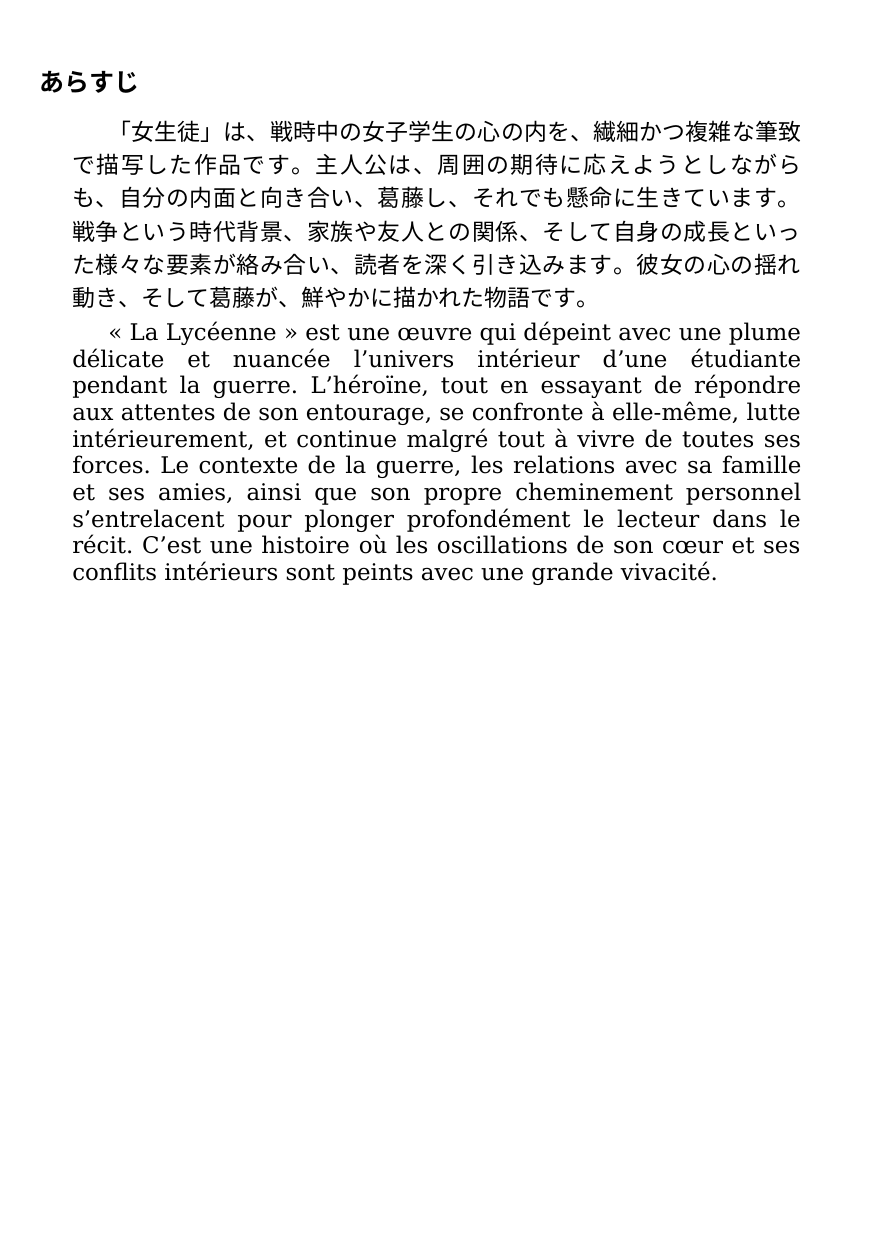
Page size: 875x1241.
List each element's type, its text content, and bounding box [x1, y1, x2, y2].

text « La Lycéenne » est une œuvre qui dépeint avec une plume délicate et nuancée l’univers intérieur d’une étudiante pendant la guerre. L’héroïne, tout en essayant de répondre aux attentes de son entourage, se confronte à elle-même, lutte intérieurement, et continue malgré tout à vivre de toutes ses forces. Le contexte de la guerre, les relations avec sa famille et ses amies, ainsi que son propre cheminement personnel s’entrelacent pour plonger profondément le lecteur dans le récit. C’est une histoire où les oscillations de son cœur et ses conflits intérieurs sont peints avec une grande vivacité. [72, 319, 802, 586]
subtitle あらすじ [36, 60, 838, 102]
text 「女生徒」は、戦時中の女子学生の心の内を、繊細かつ複雑な筆致で描写した作品です。主人公は、周囲の期待に応えようとしながらも、自分の内面と向き合い、葛藤し、それでも懸命に生きています。戦争という時代背景、家族や友人との関係、そして自身の成長といった様々な要素が絡み合い、読者を深く引き込みます。彼女の心の揺れ動き、そして葛藤が、鮮やかに描かれた物語です。 [72, 114, 802, 313]
